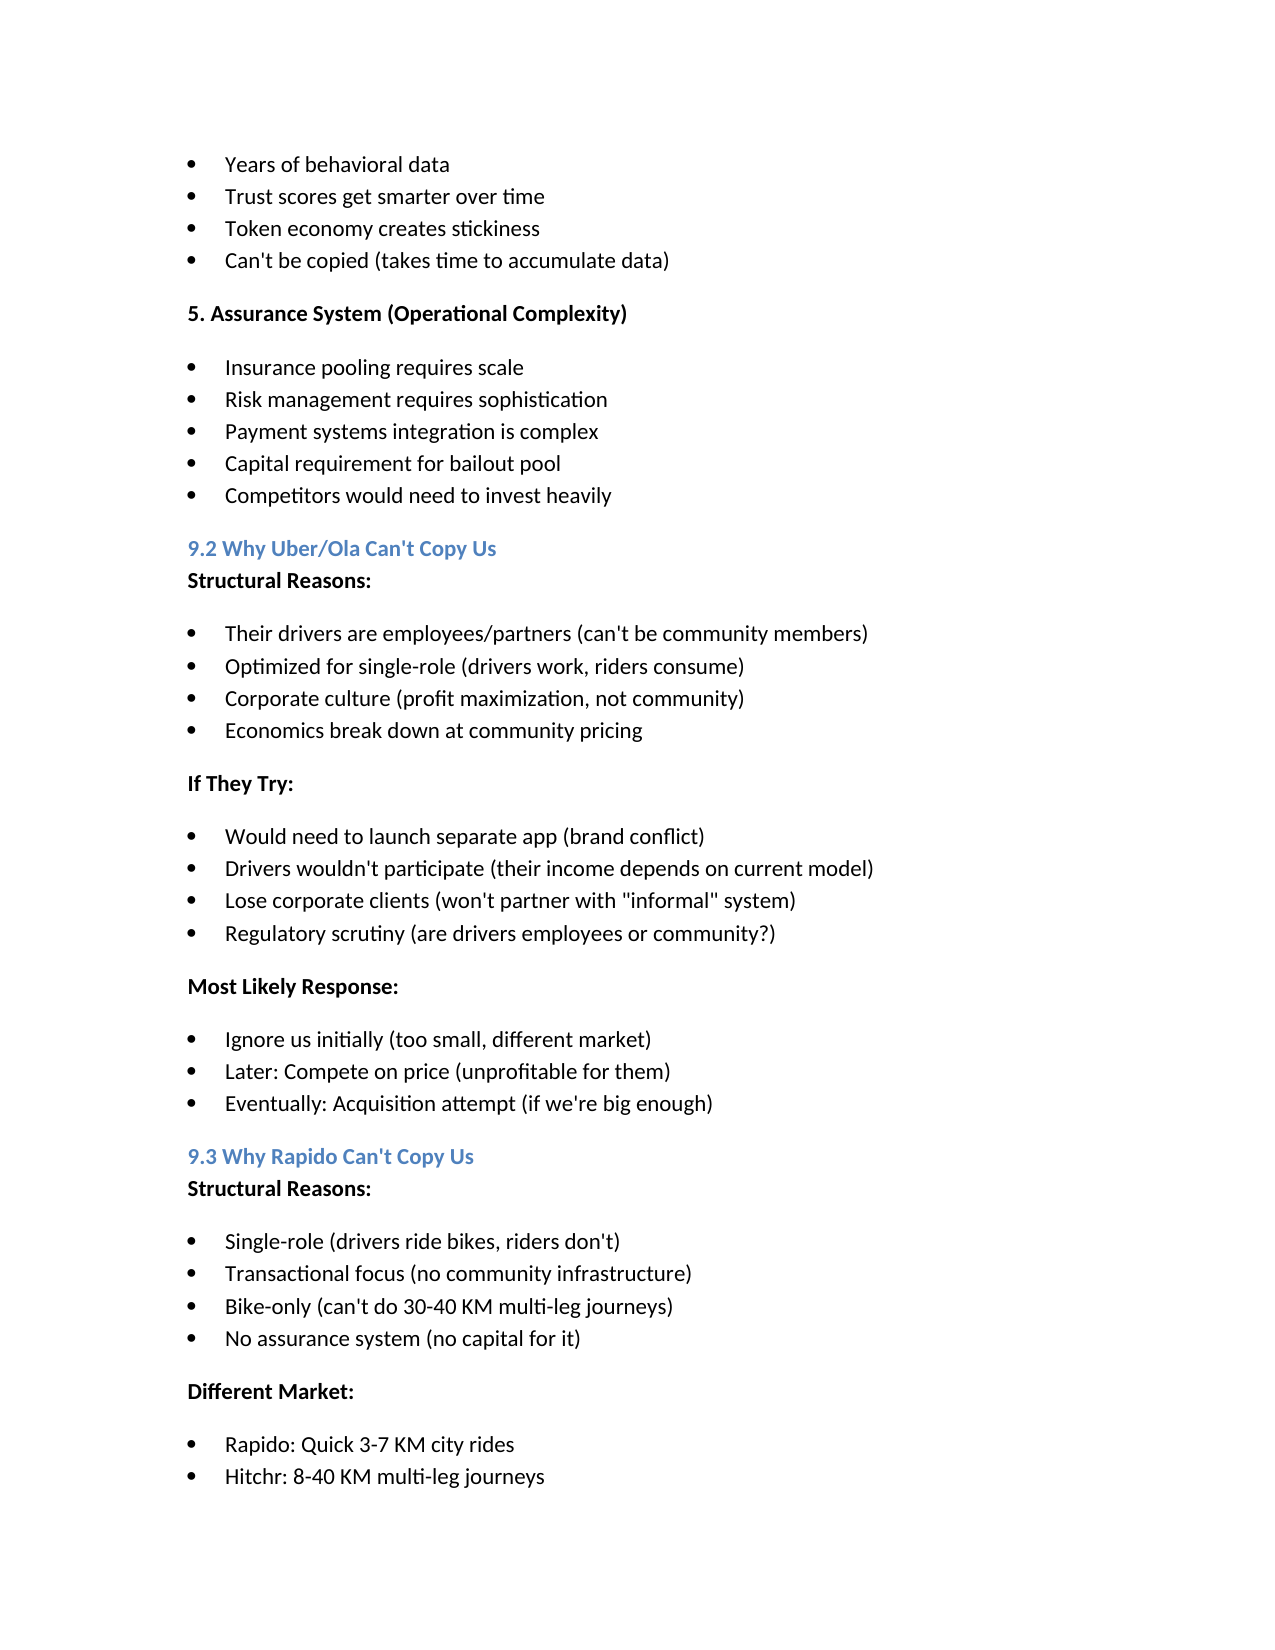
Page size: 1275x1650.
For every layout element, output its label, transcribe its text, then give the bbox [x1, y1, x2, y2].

text 5. Assurance System (Operational Complexity) [187, 299, 1087, 328]
list Optimized for single-role (drivers work, riders consume) [187, 652, 1087, 680]
text Structural Reasons: [187, 1174, 1087, 1202]
list Token economy creates stickiness [187, 214, 1087, 242]
list Bike-only (can't do 30-40 KM multi-leg journeys) [187, 1292, 1087, 1320]
list Would need to launch separate app (brand conflict) [187, 822, 1087, 850]
text Different Market: [187, 1377, 1087, 1405]
list Single-role (drivers ride bikes, riders don't) [187, 1227, 1087, 1255]
list Drivers wouldn't participate (their income depends on current model) [187, 854, 1087, 882]
subtitle 9.3 Why Rapido Can't Copy Us [187, 1142, 1087, 1170]
list Transactional focus (no community infrastructure) [187, 1259, 1087, 1288]
text Structural Reasons: [187, 567, 1087, 594]
subtitle 9.2 Why Uber/Ola Can't Copy Us [187, 534, 1087, 562]
list Capital requirement for bailout pool [187, 449, 1087, 477]
list No assurance system (no capital for it) [187, 1324, 1087, 1352]
list Competitors would need to invest heavily [187, 481, 1087, 509]
list Their drivers are employees/partners (can't be community members) [187, 619, 1087, 648]
list Eventually: Acquisition attempt (if we're big enough) [187, 1089, 1087, 1117]
list Economics break down at community pricing [187, 716, 1087, 744]
list Trust scores get smarter over time [187, 182, 1087, 210]
list Rapido: Quick 3-7 KM city rides [187, 1430, 1087, 1458]
text If They Try: [187, 769, 1087, 797]
list Insurance pooling requires scale [187, 353, 1087, 381]
list Lose corporate clients (won't partner with "informal" system) [187, 887, 1087, 914]
list Hitchr: 8-40 KM multi-leg journeys [187, 1462, 1087, 1490]
list Ignore us initially (too small, different market) [187, 1025, 1087, 1053]
list Payment systems integration is complex [187, 417, 1087, 445]
list Risk management requires sophistication [187, 385, 1087, 413]
list Corporate culture (profit maximization, not community) [187, 684, 1087, 712]
list Can't be copied (takes time to accumulate data) [187, 247, 1087, 274]
list Years of behavioral data [187, 150, 1087, 178]
list Later: Compete on price (unprofitable for them) [187, 1057, 1087, 1085]
list Regulatory scrutiny (are drivers employees or community?) [187, 919, 1087, 947]
text Most Likely Response: [187, 972, 1087, 1000]
